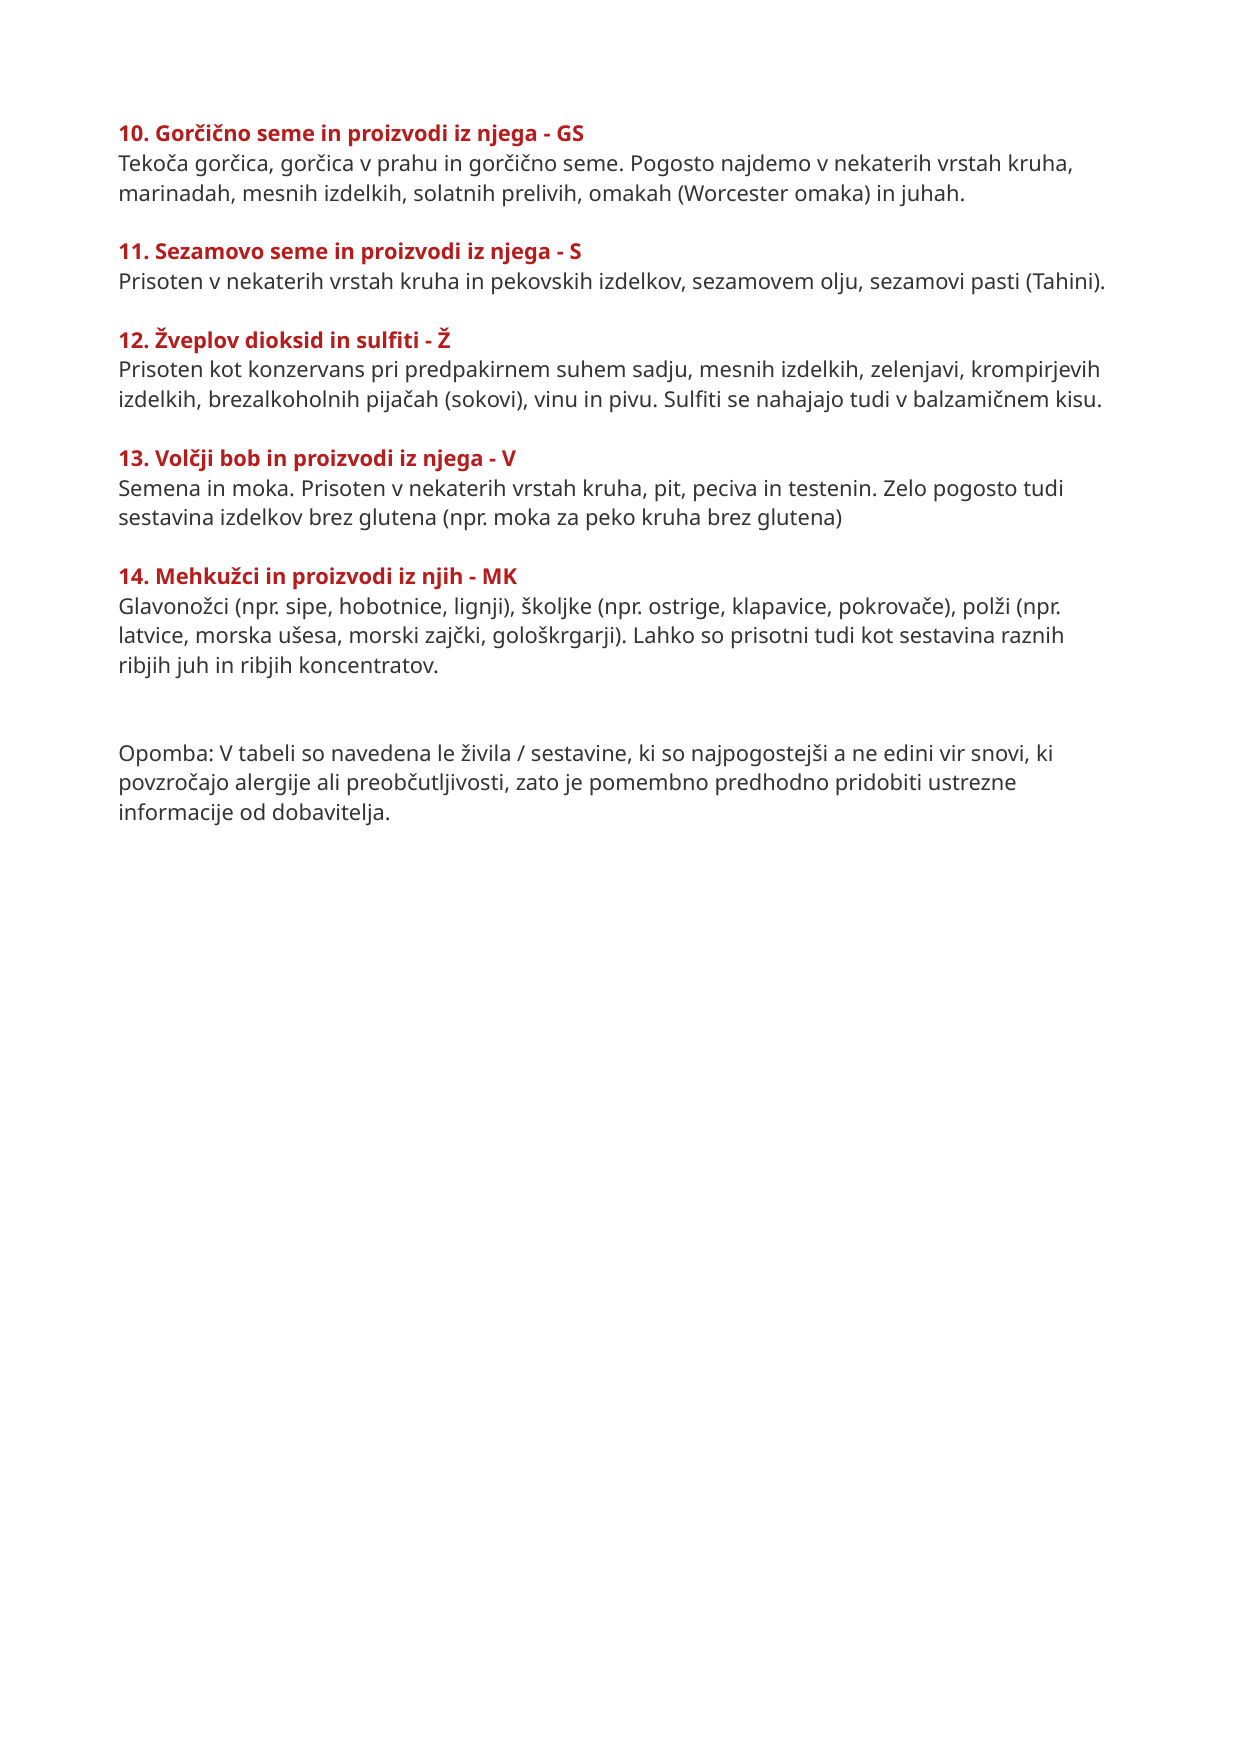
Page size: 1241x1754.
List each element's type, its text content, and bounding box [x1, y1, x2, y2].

text 10. Gorčično seme in proizvodi iz njega - GS Tekoča gorčica, gorčica v prahu in gorčično seme. Pogosto najdemo v nekaterih vrstah kruha, marinadah, mesnih izdelkih, solatnih prelivih, omakah (Worcester omaka) in juhah. 11. Sezamovo seme in proizvodi iz njega - S Prisoten v nekaterih vrstah kruha in pekovskih izdelkov, sezamovem olju, sezamovi pasti (Tahini). 12. Žveplov dioksid in sulfiti - Ž Prisoten kot konzervans pri predpakirnem suhem sadju, mesnih izdelkih, zelenjavi, krompirjevih izdelkih, brezalkoholnih pijačah (sokovi), vinu in pivu. Sulfiti se nahajajo tudi v balzamičnem kisu. 13. Volčji bob in proizvodi iz njega - V Semena in moka. Prisoten v nekaterih vrstah kruha, pit, peciva in testenin. Zelo pogosto tudi sestavina izdelkov brez glutena (npr. moka za peko kruha brez glutena) 14. Mehkužci in proizvodi iz njih - MK Glavonožci (npr. sipe, hobotnice, lignji), školjke (npr. ostrige, klapavice, pokrovače), polži (npr. latvice, morska ušesa, morski zajčki, gološkrgarji). Lahko so prisotni tudi kot sestavina raznih ribjih juh in ribjih koncentratov. Opomba: V tabeli so navedena le živila / sestavine, ki so najpogostejši a ne edini vir snovi, ki povzročajo alergije ali preobčutljivosti, zato je pomembno predhodno pridobiti ustrezne informacije od dobavitelja. [118, 118, 1122, 856]
